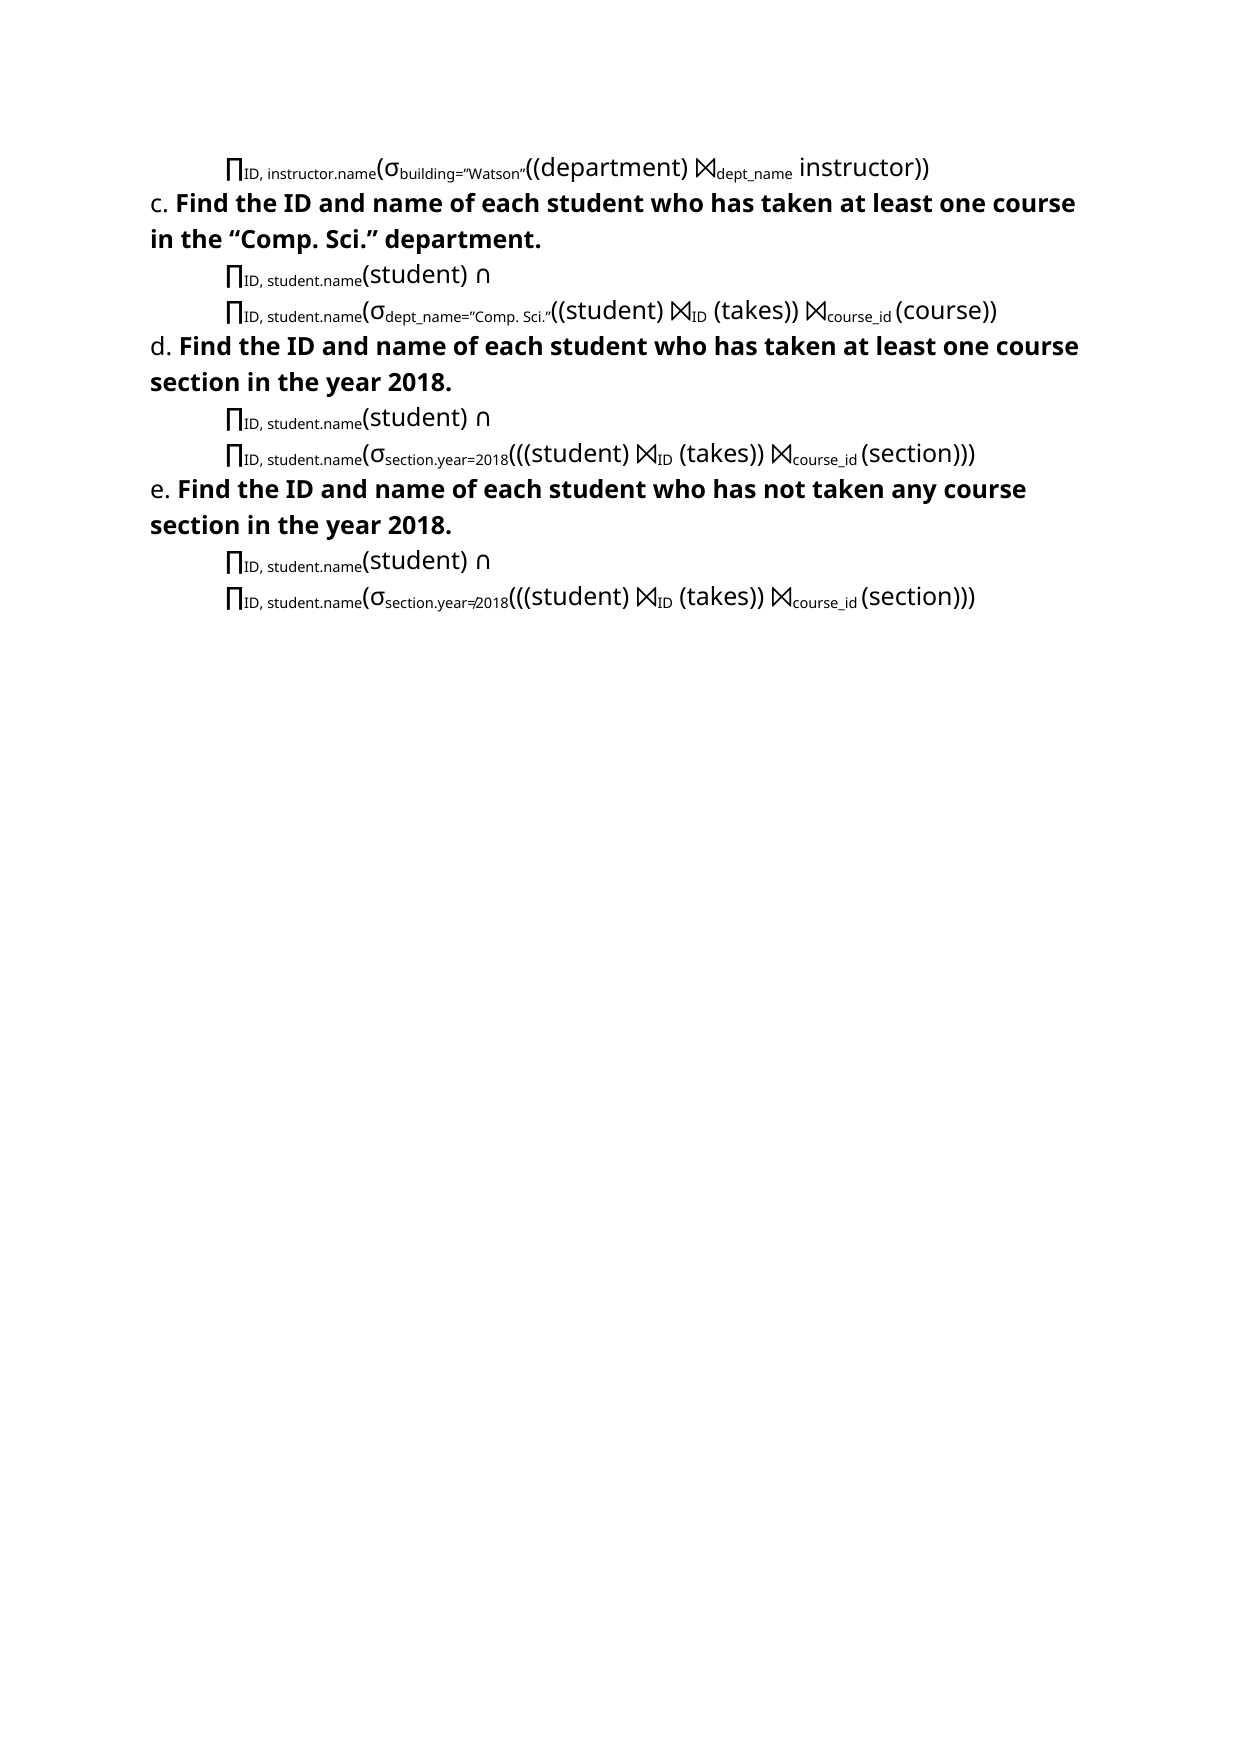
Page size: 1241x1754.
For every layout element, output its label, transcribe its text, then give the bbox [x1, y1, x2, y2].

text ∏ID, student.name(student) ∩ ∏ID, student.name(σsection.year=2018(((student) ⨝ID (takes)) ⨝course_id (section))) [150, 400, 1091, 470]
text c. Find the ID and name of each student who has taken at least one course in the “Comp. Sci.” department. [150, 186, 1091, 256]
text section in the year 2018. [150, 364, 1091, 398]
text d. Find the ID and name of each student who has taken at least one course [150, 329, 1091, 363]
text e. Find the ID and name of each student who has not taken any course [150, 472, 1091, 506]
text ∏ID, student.name(student) ∩ ∏ID, student.name(σdept_name=”Comp. Sci.”((student) ⨝ID (takes)) ⨝course_id (course)) [150, 257, 1091, 327]
text ∏ID, student.name(student) ∩ ∏ID, student.name(σsection.year≠2018(((student) ⨝ID (takes)) ⨝course_id (section))) [150, 543, 1091, 613]
text section in the year 2018. [150, 507, 1091, 541]
text ∏ID, instructor.name(σbuilding=”Watson”((department) ⨝dept_name instructor)) [150, 150, 1091, 184]
